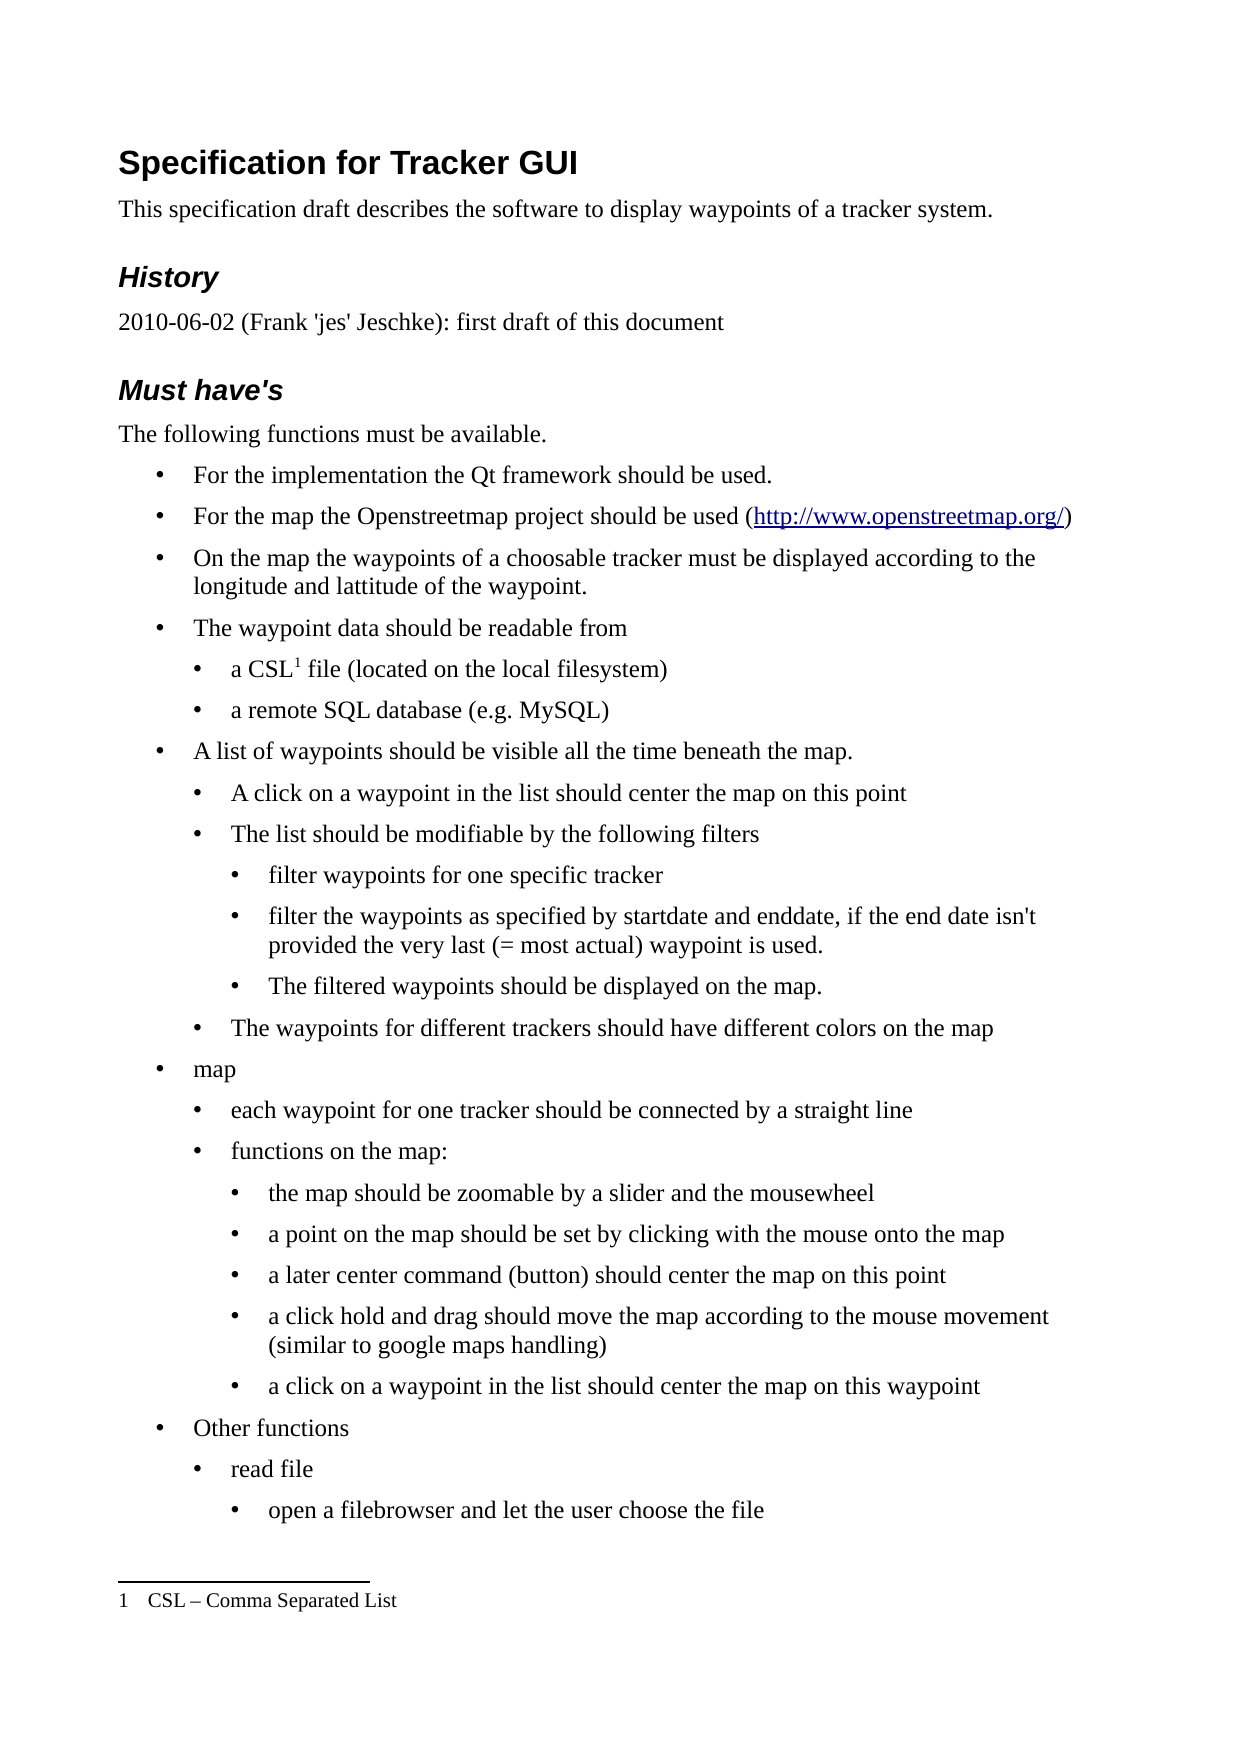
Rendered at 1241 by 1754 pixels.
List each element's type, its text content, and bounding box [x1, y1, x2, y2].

list map [156, 1054, 1122, 1083]
list each waypoint for one tracker should be connected by a straight line [193, 1095, 1122, 1124]
list For the implementation the Qt framework should be used. [156, 460, 1122, 489]
list a click hold and drag should move the map according to the mouse movement (similar to google maps handling) [231, 1301, 1122, 1359]
list The filtered waypoints should be displayed on the map. [231, 971, 1122, 1000]
subtitle History [118, 261, 1122, 294]
text This specification draft describes the software to display waypoints of a tracker system. [118, 194, 1122, 223]
list a CSL file (located on the local filesystem) [193, 654, 1122, 683]
list The waypoints for different trackers should have different colors on the map [193, 1013, 1122, 1041]
list A click on a waypoint in the list should center the map on this point [193, 778, 1122, 806]
list The waypoint data should be readable from [156, 613, 1122, 641]
list functions on the map: [193, 1136, 1122, 1165]
list On the map the waypoints of a choosable tracker must be displayed according to the longitude and lattitude of the waypoint. [156, 543, 1122, 600]
list Other functions [156, 1413, 1122, 1441]
list filter the waypoints as specified by startdate and enddate, if the end date isn't provided the very last (= most actual) waypoint is used. [231, 901, 1122, 959]
list a remote SQL database (e.g. MySQL) [193, 695, 1122, 724]
text The following functions must be available. [118, 419, 1122, 448]
list a later center command (button) should center the map on this point [231, 1260, 1122, 1289]
list filter waypoints for one specific tracker [231, 860, 1122, 889]
text 2010-06-02 (Frank 'jes' Jeschke): first draft of this document [118, 307, 1122, 335]
list For the map the Openstreetmap project should be used (http://www.openstreetmap.org/) [156, 501, 1122, 530]
list the map should be zoomable by a slider and the mousewheel [231, 1178, 1122, 1206]
list A list of waypoints should be visible all the time beneath the map. [156, 736, 1122, 765]
subtitle Must have's [118, 373, 1122, 406]
subtitle Specification for Tracker GUI [118, 143, 1122, 182]
list a point on the map should be set by clicking with the mouse onto the map [231, 1219, 1122, 1248]
list The list should be modifiable by the following filters [193, 819, 1122, 848]
list read file [193, 1454, 1122, 1483]
list open a filebrowser and let the user choose the file [231, 1495, 1122, 1524]
list a click on a waypoint in the list should center the map on this waypoint [231, 1371, 1122, 1400]
list CSL – Comma Separated List [118, 1588, 1122, 1612]
